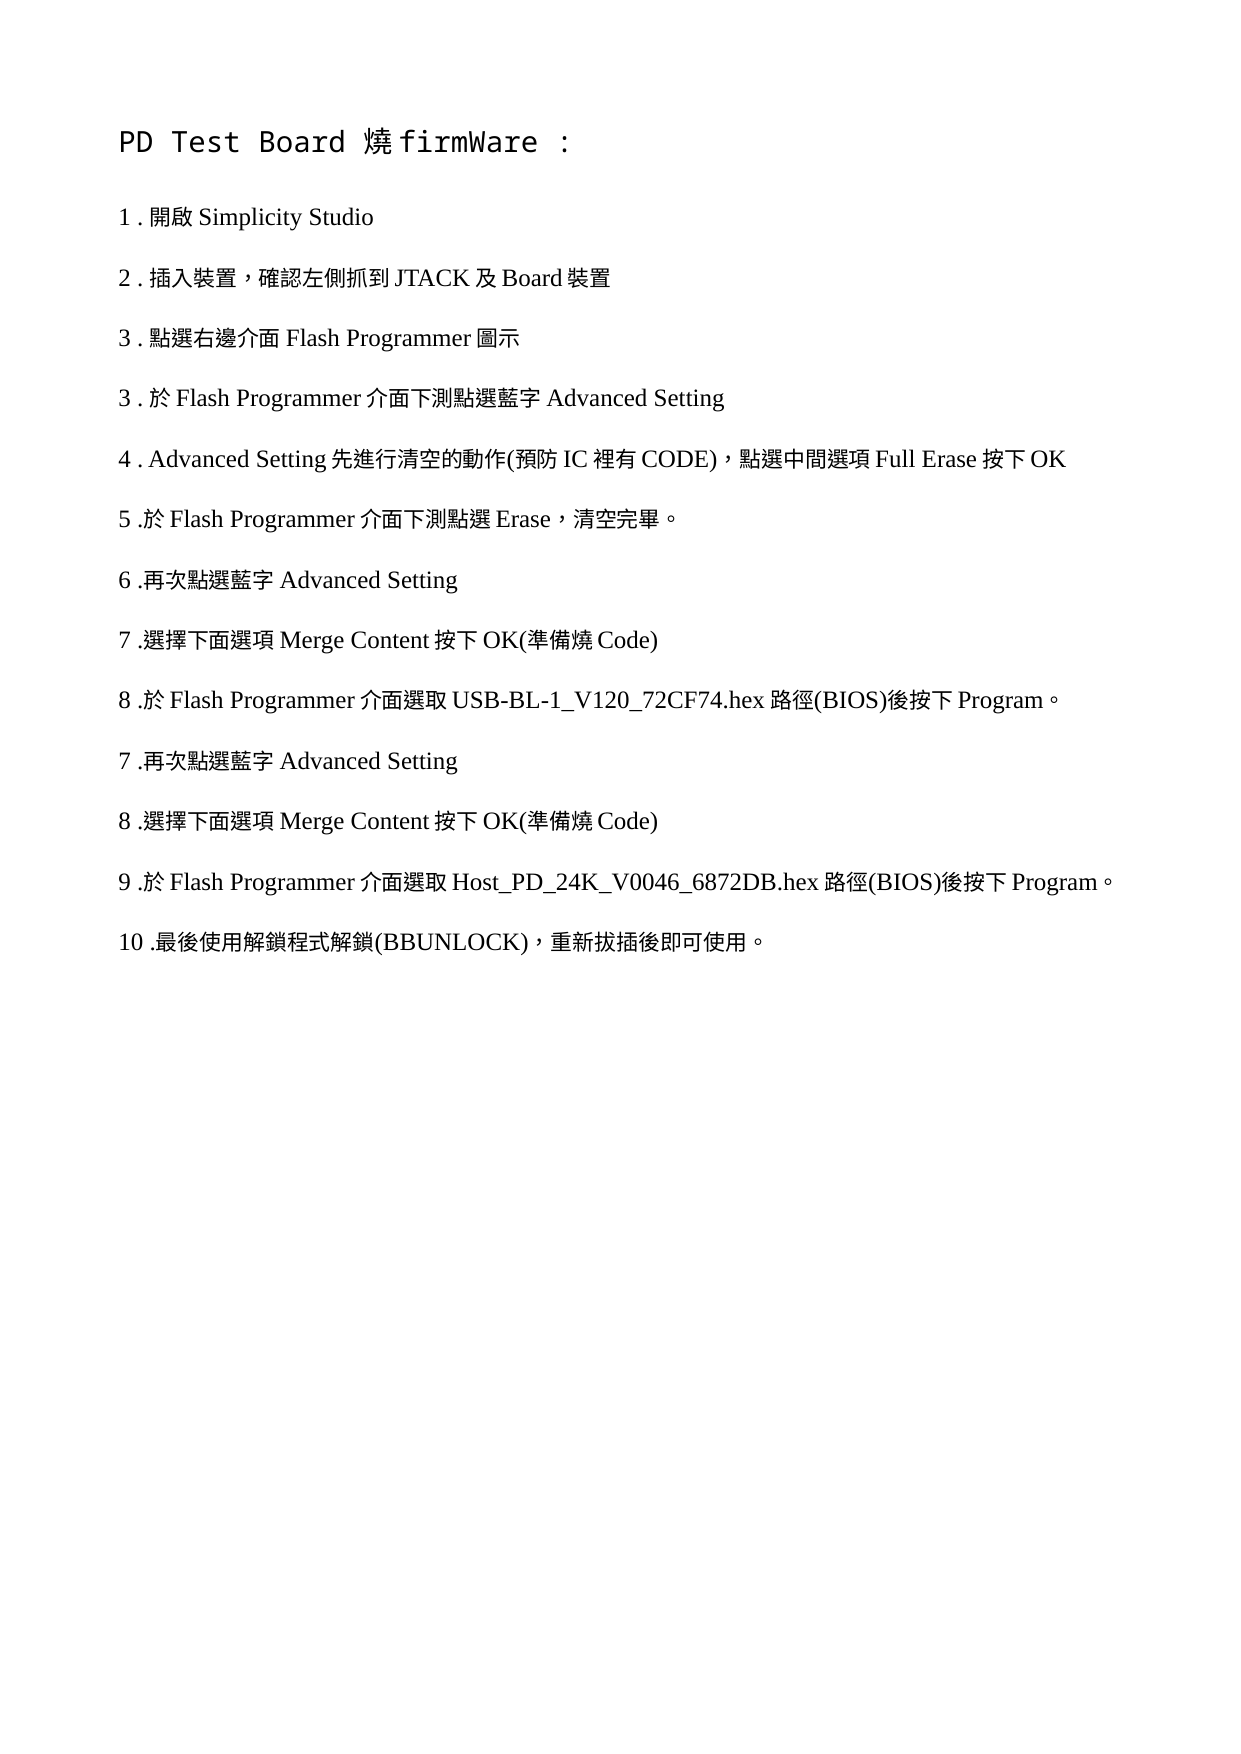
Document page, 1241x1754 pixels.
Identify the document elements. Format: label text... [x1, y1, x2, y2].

text 7 .選擇下面選項 Merge Content按下OK(準備燒Code) [118, 623, 1122, 655]
text PD Test Board 燒firmWare : [118, 118, 1122, 161]
text 3 . 於Flash Programmer介面下測點選藍字 Advanced Setting [118, 381, 1122, 413]
text 10 .最後使用解鎖程式解鎖(BBUNLOCK)，重新拔插後即可使用。 [118, 925, 1122, 957]
text 9 .於Flash Programmer介面選取Host_PD_24K_V0046_6872DB.hex路徑(BIOS)後按下Program。 [118, 865, 1122, 896]
text 8 .於Flash Programmer介面選取USB-BL-1_V120_72CF74.hex路徑(BIOS)後按下Program。 [118, 683, 1122, 715]
text 1 . 開啟 Simplicity Studio [118, 200, 1122, 232]
text 6 .再次點選藍字 Advanced Setting [118, 563, 1122, 594]
text 8 .選擇下面選項 Merge Content按下OK(準備燒Code) [118, 804, 1122, 836]
text 5 .於Flash Programmer介面下測點選Erase，清空完畢。 [118, 502, 1122, 534]
text 7 .再次點選藍字 Advanced Setting [118, 744, 1122, 776]
text 2 . 插入裝置，確認左側抓到JTACK及Board裝置 [118, 261, 1122, 292]
text 3 . 點選右邊介面 Flash Programmer圖示 [118, 321, 1122, 353]
text 4 . Advanced Setting先進行清空的動作(預防IC裡有CODE)，點選中間選項Full Erase按下OK [118, 442, 1122, 473]
